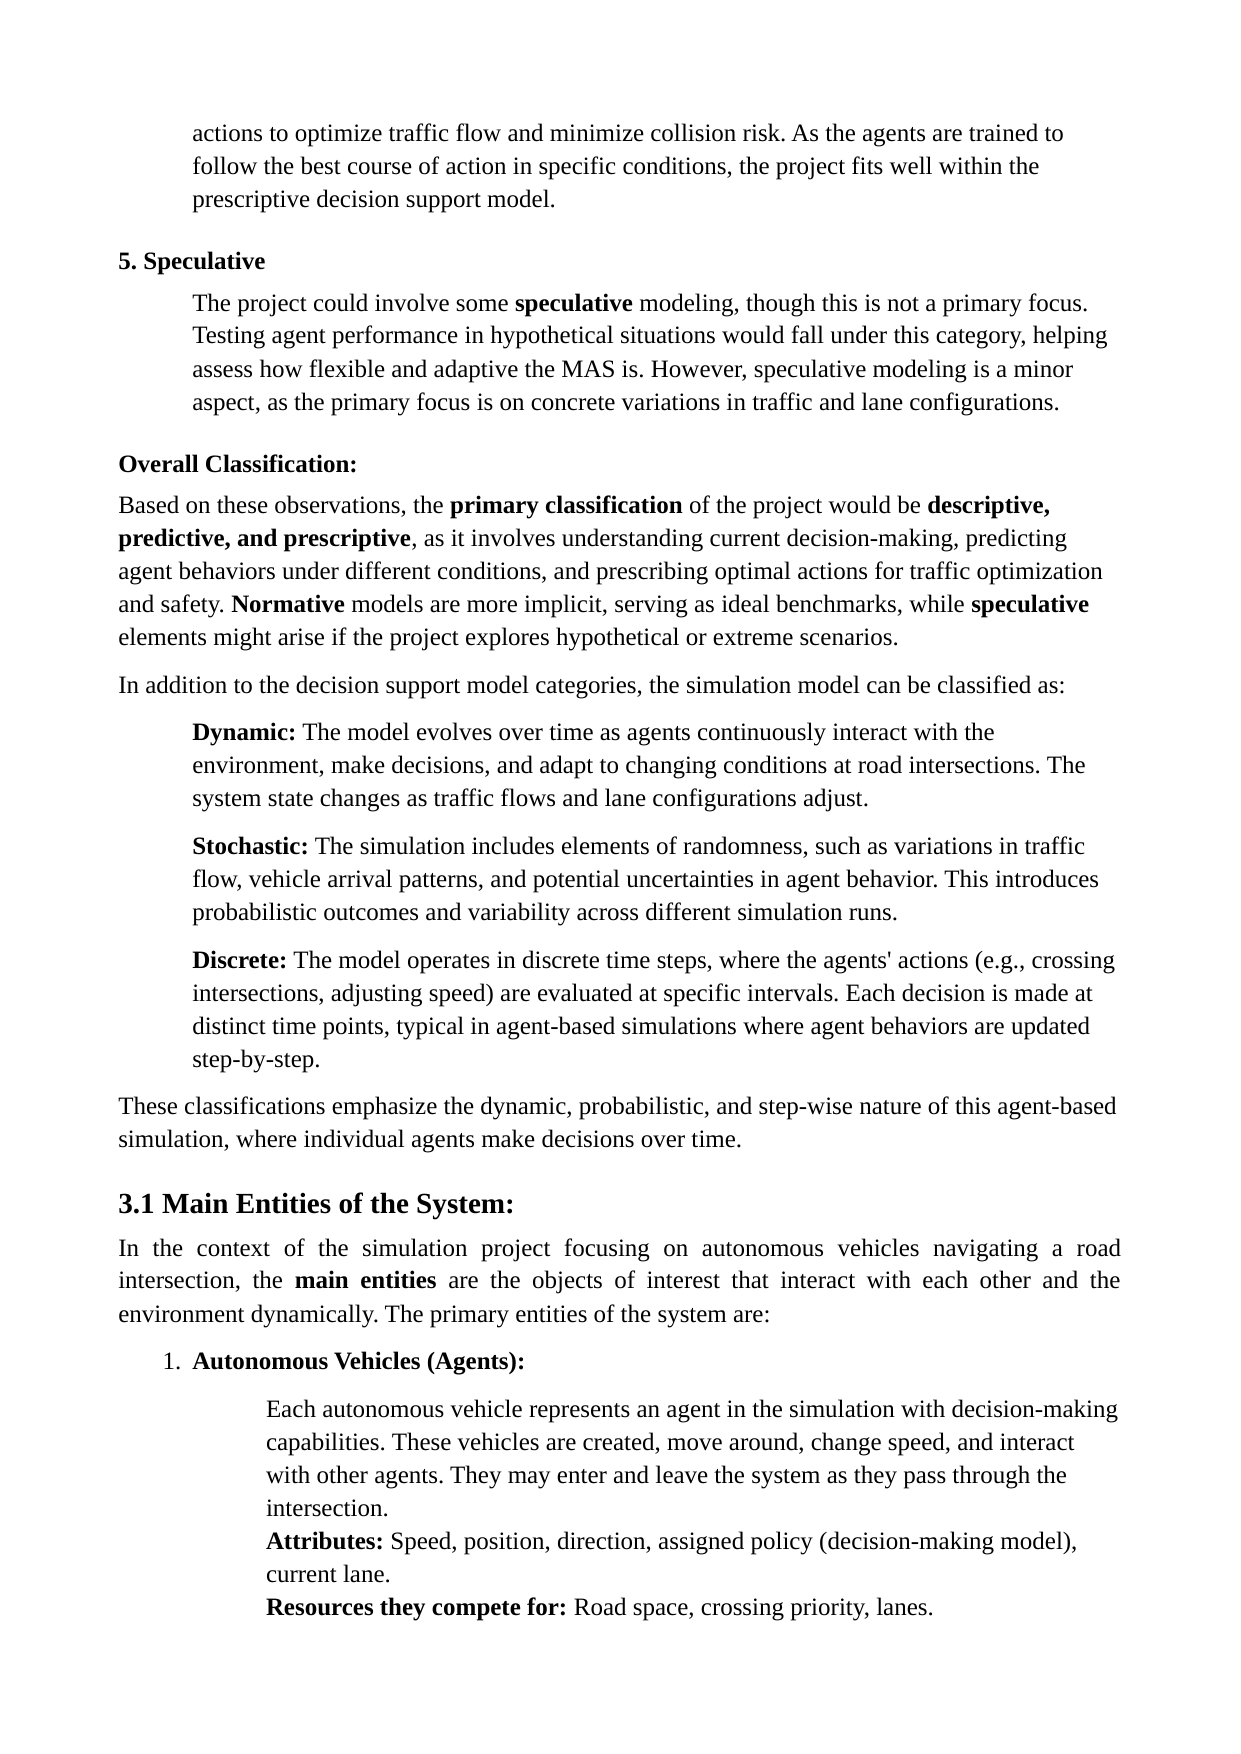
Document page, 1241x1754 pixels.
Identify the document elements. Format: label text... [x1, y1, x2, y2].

text Based on these observations, the primary classification of the project would be descriptive, predictive, and prescriptive, as it involves understanding current decision-making, predicting agent behaviors under different conditions, and prescribing optimal actions for traffic optimization and safety. Normative models are more implicit, serving as ideal benchmarks, while speculative elements might arise if the project explores hypothetical or extreme scenarios. [118, 490, 1122, 651]
text In addition to the decision support model categories, the simulation model can be classified as: [118, 670, 1122, 698]
list Attributes: Speed, position, direction, assigned policy (decision-making model), current lane. [236, 1526, 1122, 1588]
list The project could involve some speculative modeling, though this is not a primary focus. [162, 288, 1122, 316]
list actions to optimize traffic flow and minimize collision risk. As the agents are trained to follow the best course of action in specific conditions, the project fits well within the prescriptive decision support model. [162, 118, 1122, 213]
list Each autonomous vehicle represents an agent in the simulation with decision-making capabilities. These vehicles are created, move around, change speed, and interact with other agents. They may enter and leave the system as they pass through the intersection. [236, 1394, 1122, 1522]
list Stochastic: The simulation includes elements of randomness, such as variations in traffic flow, vehicle arrival patterns, and potential uncertainties in agent behavior. This introduces probabilistic outcomes and variability across different simulation runs. [162, 831, 1122, 926]
subtitle 3.1 Main Entities of the System: [118, 1187, 1122, 1220]
list Testing agent performance in hypothetical situations would fall under this category, helping assess how flexible and adaptive the MAS is. However, speculative modeling is a minor aspect, as the primary focus is on concrete variations in traffic and lane configurations. [162, 321, 1122, 415]
list Resources they compete for: Road space, crossing priority, lanes. [236, 1592, 1122, 1621]
text In the context of the simulation project focusing on autonomous vehicles navigating a road intersection, the main entities are the objects of interest that interact with each other and the environment dynamically. The primary entities of the system are: [118, 1233, 1122, 1327]
list Discrete: The model operates in discrete time steps, where the agents' actions (e.g., crossing intersections, adjusting speed) are evaluated at specific intervals. Each decision is made at distinct time points, typical in agent-based simulations where agent behaviors are updated step-by-step. [162, 945, 1122, 1072]
text These classifications emphasize the dynamic, probabilistic, and step-wise nature of this agent-based simulation, where individual agents make decisions over time. [118, 1091, 1122, 1153]
list Dynamic: The model evolves over time as agents continuously interact with the environment, make decisions, and adapt to changing conditions at road intersections. The system state changes as traffic flows and lane configurations adjust. [162, 717, 1122, 812]
subtitle Overall Classification: [118, 449, 1122, 478]
list Autonomous Vehicles (Agents): [162, 1346, 1122, 1375]
subtitle 5. Speculative [118, 246, 1122, 275]
